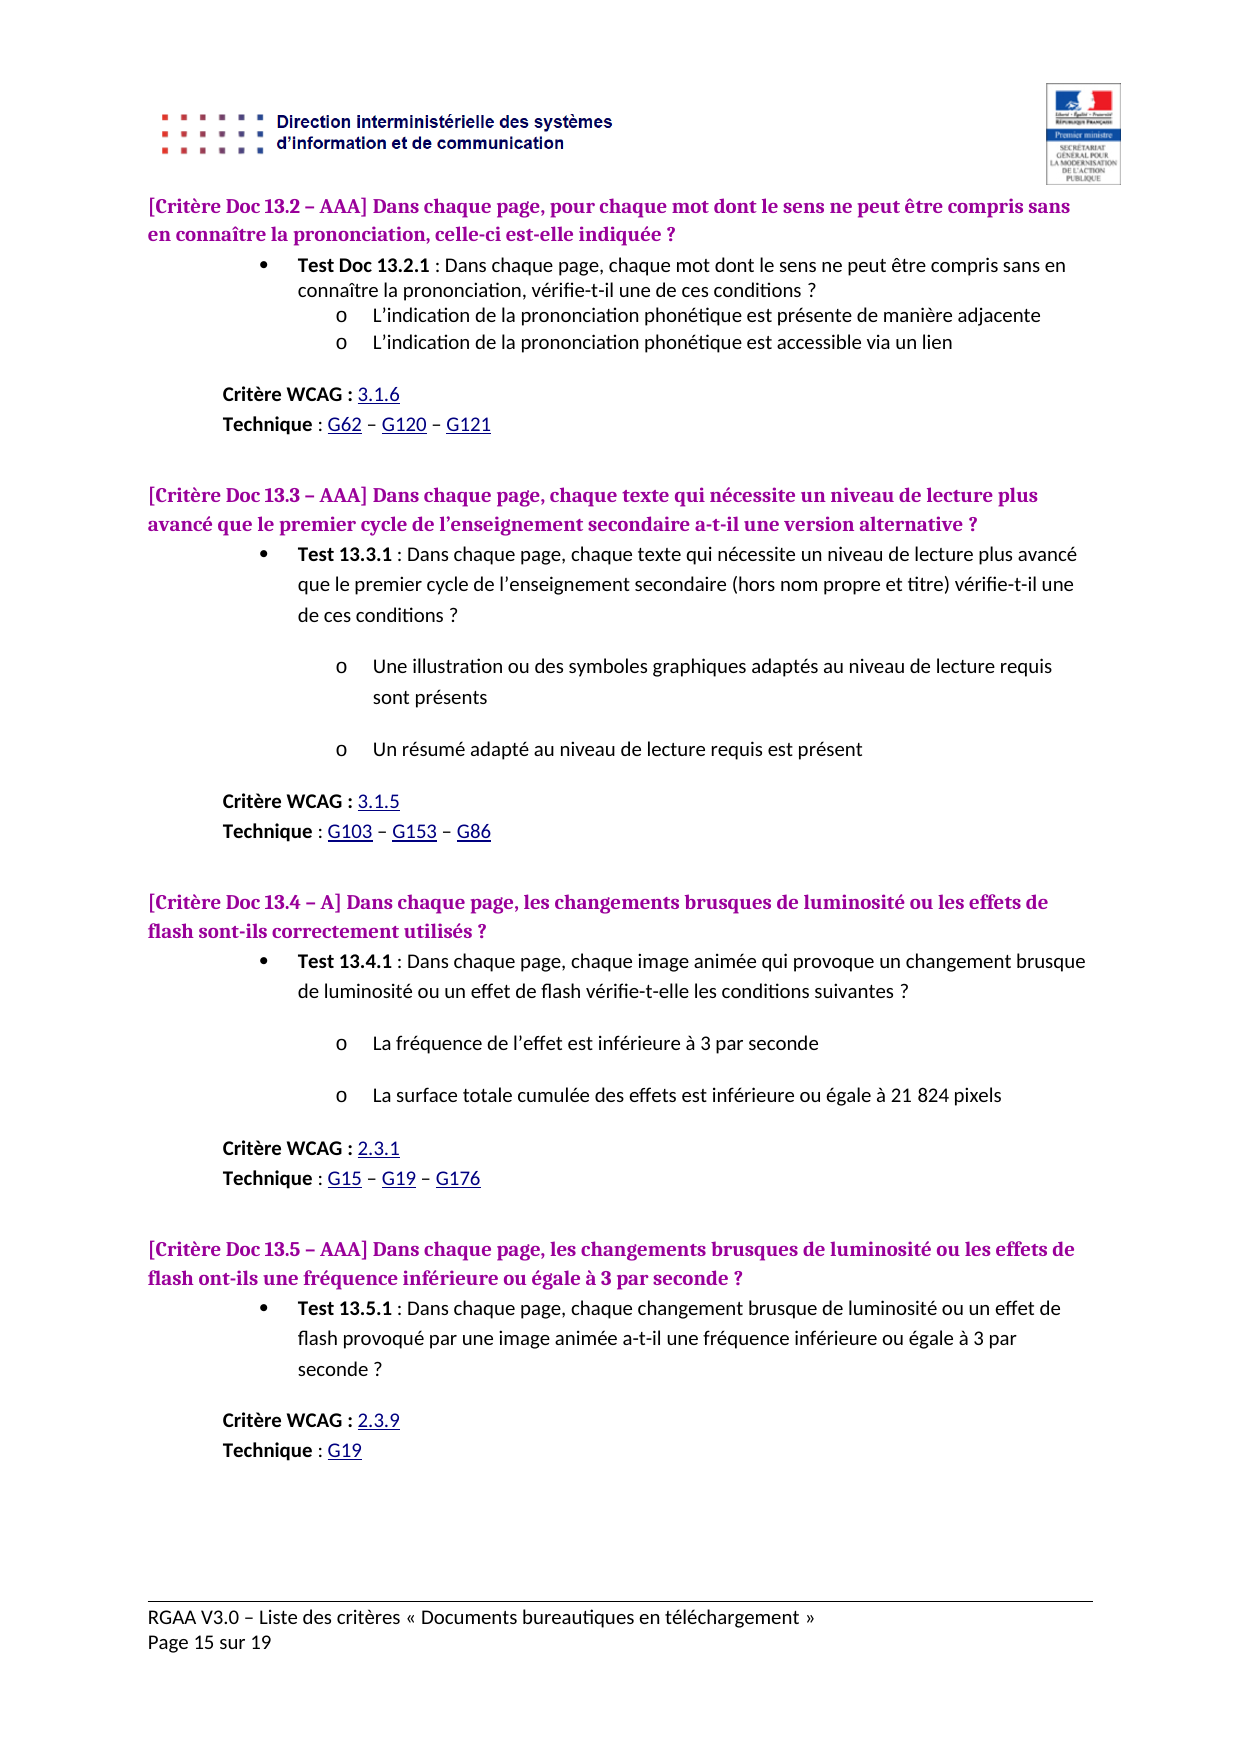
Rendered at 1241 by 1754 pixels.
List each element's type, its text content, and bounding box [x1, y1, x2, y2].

subtitle [Critère Doc 13.3 – AAA] Dans chaque page, chaque texte qui nécessite un niveau de lecture plus avancé que le premier cycle de l’enseignement secondaire a-t-il une version alternative ? [148, 483, 1093, 536]
list Critère WCAG : 2.3.9 Technique : G19 [223, 1407, 1093, 1463]
subtitle [Critère Doc 13.5 – AAA] Dans chaque page, les changements brusques de luminosité ou les effets de flash ont-ils une fréquence inférieure ou égale à 3 par seconde ? [148, 1237, 1093, 1290]
list Une illustration ou des symboles graphiques adaptés au niveau de lecture requis sont présents [335, 653, 1093, 710]
list La surface totale cumulée des effets est inférieure ou égale à 21 824 pixels [335, 1082, 1093, 1109]
list Critère WCAG : 3.1.5 Technique : G103 – G153 – G86 [223, 788, 1093, 844]
subtitle [Critère Doc 13.2 – AAA] Dans chaque page, pour chaque mot dont le sens ne peut être compris sans en connaître la prononciation, celle-ci est-elle indiquée ? [148, 195, 1093, 247]
picture [147, 73, 1129, 195]
list Test Doc 13.2.1 : Dans chaque page, chaque mot dont le sens ne peut être compris sans en connaître la prononciation, vérifie-t-il une de ces conditions ? [260, 252, 1093, 303]
list Un résumé adapté au niveau de lecture requis est présent [335, 736, 1093, 762]
list Critère WCAG : 2.3.1 Technique : G15 – G19 – G176 [223, 1135, 1093, 1191]
subtitle [Critère Doc 13.4 – A] Dans chaque page, les changements brusques de luminosité ou les effets de flash sont-ils correctement utilisés ? [148, 891, 1093, 943]
list Test 13.4.1 : Dans chaque page, chaque image animée qui provoque un changement brusque de luminosité ou un effet de flash vérifie-t-elle les conditions suivantes ? [260, 948, 1093, 1004]
list La fréquence de l’effet est inférieure à 3 par seconde [335, 1030, 1093, 1056]
list Test 13.5.1 : Dans chaque page, chaque changement brusque de luminosité ou un effet de flash provoqué par une image animée a-t-il une fréquence inférieure ou égale à 3 par seconde ? [260, 1295, 1093, 1381]
list Critère WCAG : 3.1.6 Technique : G62 – G120 – G121 [223, 381, 1093, 437]
list L’indication de la prononciation phonétique est accessible via un lien [335, 329, 1093, 381]
list Test 13.3.1 : Dans chaque page, chaque texte qui nécessite un niveau de lecture plus avancé que le premier cycle de l’enseignement secondaire (hors nom propre et titre) vérifie-t-il une de ces conditions ? [260, 541, 1093, 627]
list L’indication de la prononciation phonétique est présente de manière adjacente [335, 303, 1093, 329]
